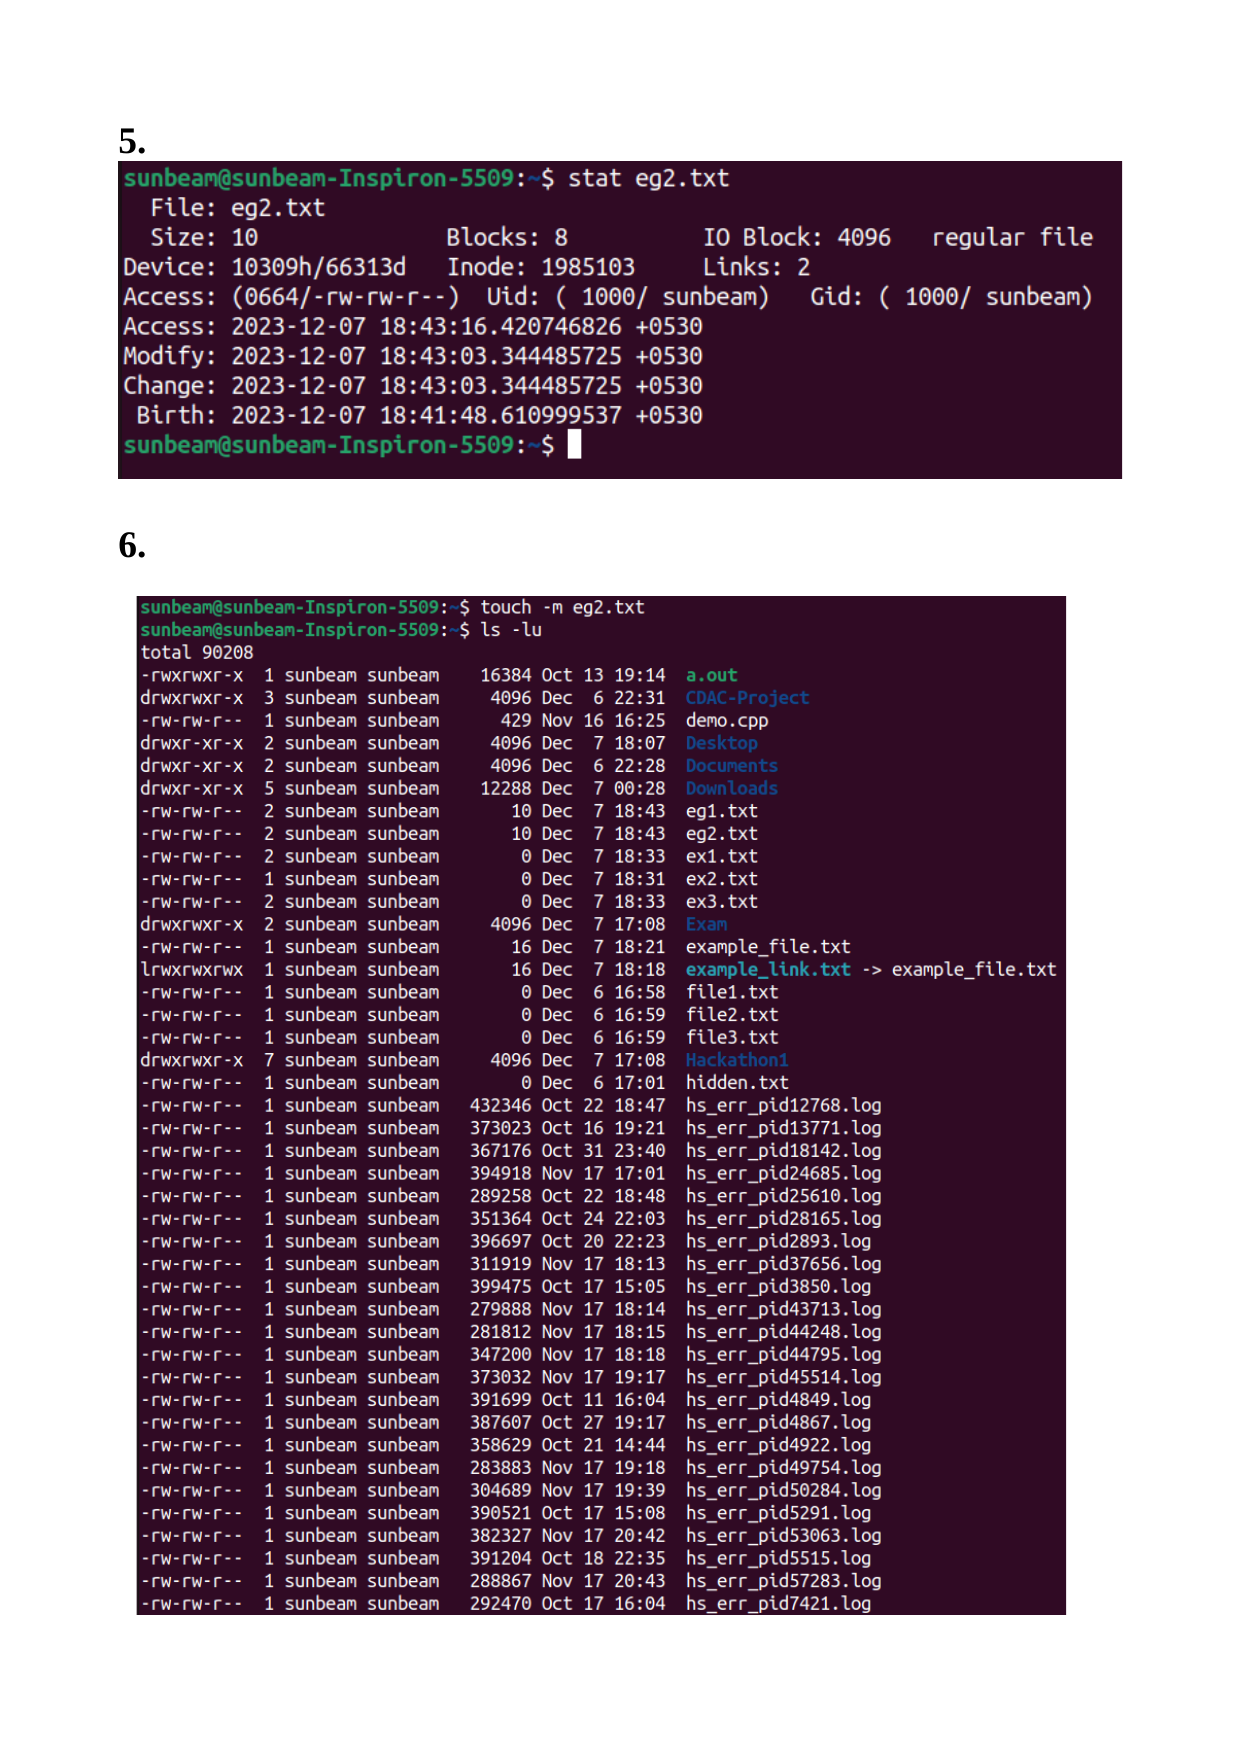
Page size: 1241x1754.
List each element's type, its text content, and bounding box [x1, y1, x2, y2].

picture [136, 596, 1067, 1615]
text 6. [118, 522, 1122, 565]
picture [118, 161, 1123, 479]
text 5. [118, 118, 1122, 161]
